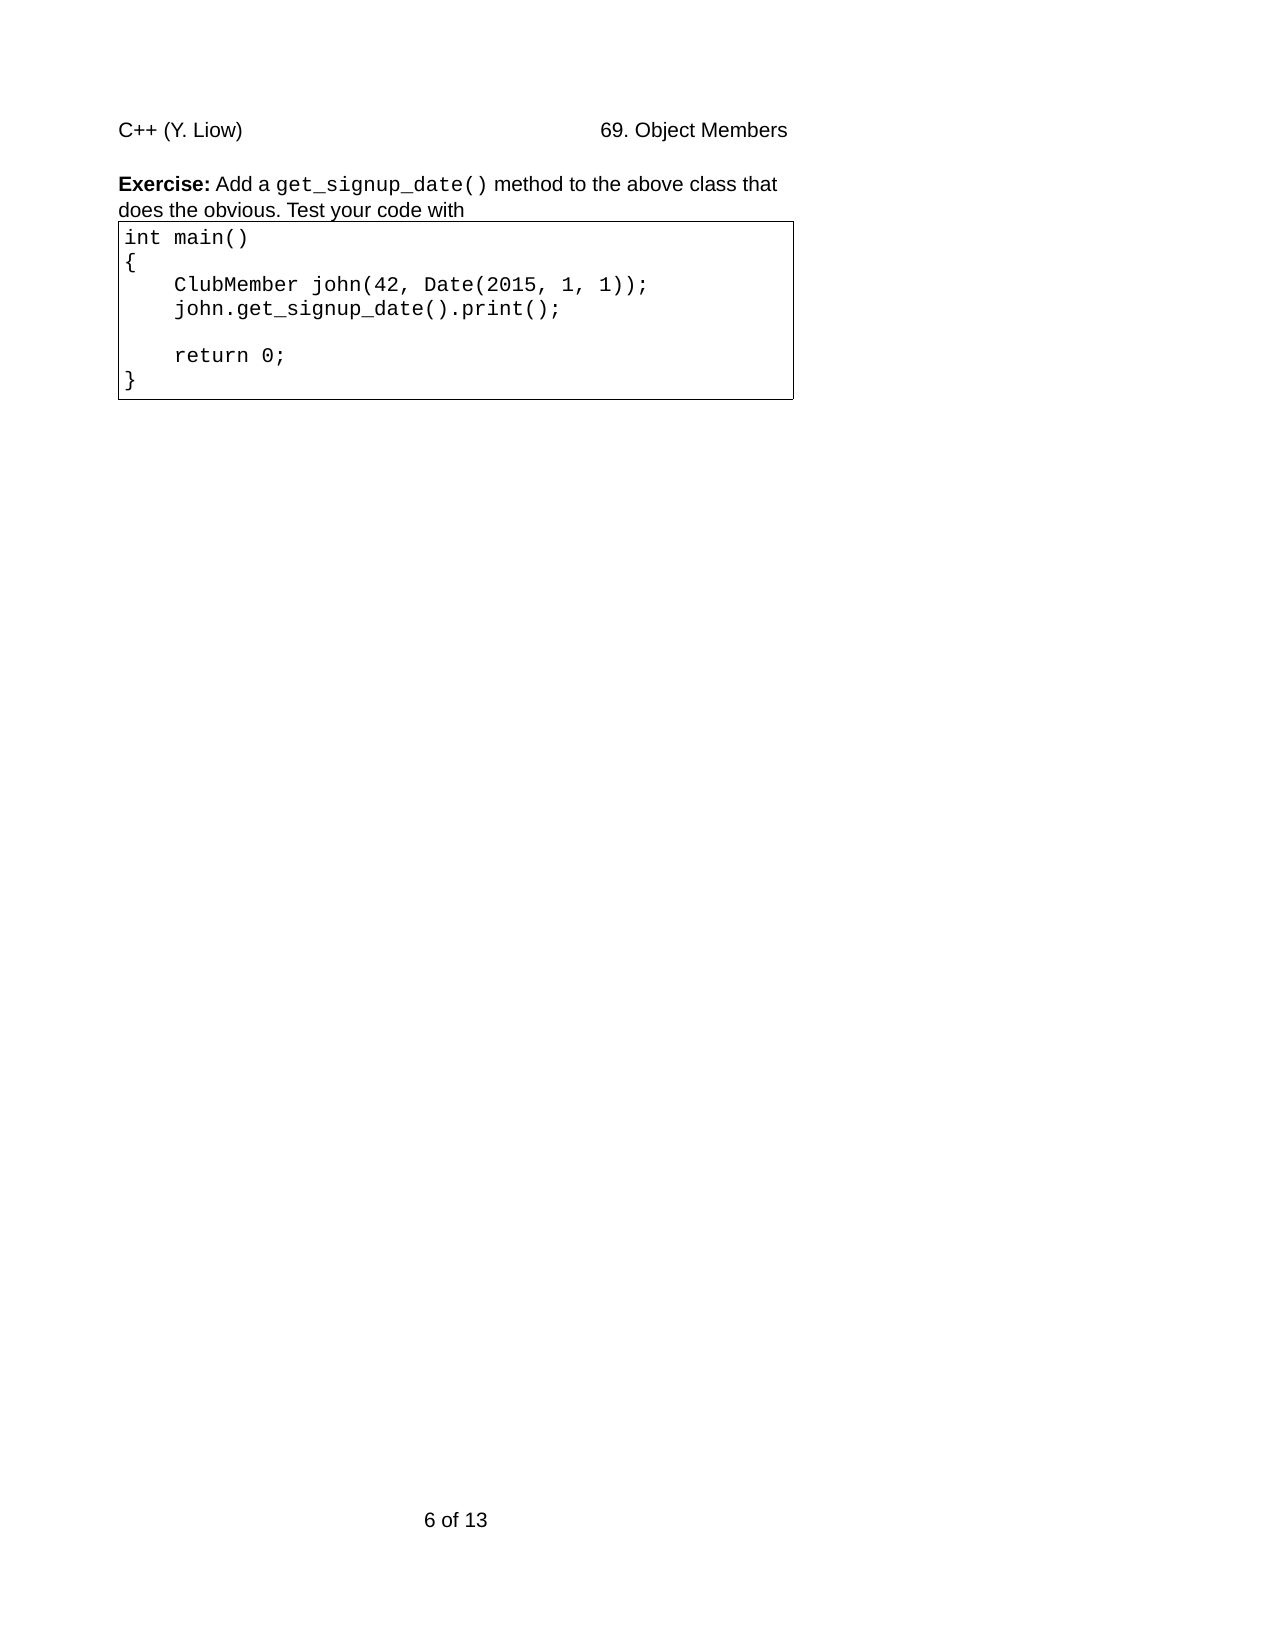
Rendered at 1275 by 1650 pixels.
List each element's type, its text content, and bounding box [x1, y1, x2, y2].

text Exercise: Add a get_signup_date() method to the above class that does the obvious. Test your code with [118, 172, 793, 221]
table_header int main() { ClubMember john(42, Date(2015, 1, 1)); john.get_signup_date().print(); return 0; } [119, 222, 793, 398]
